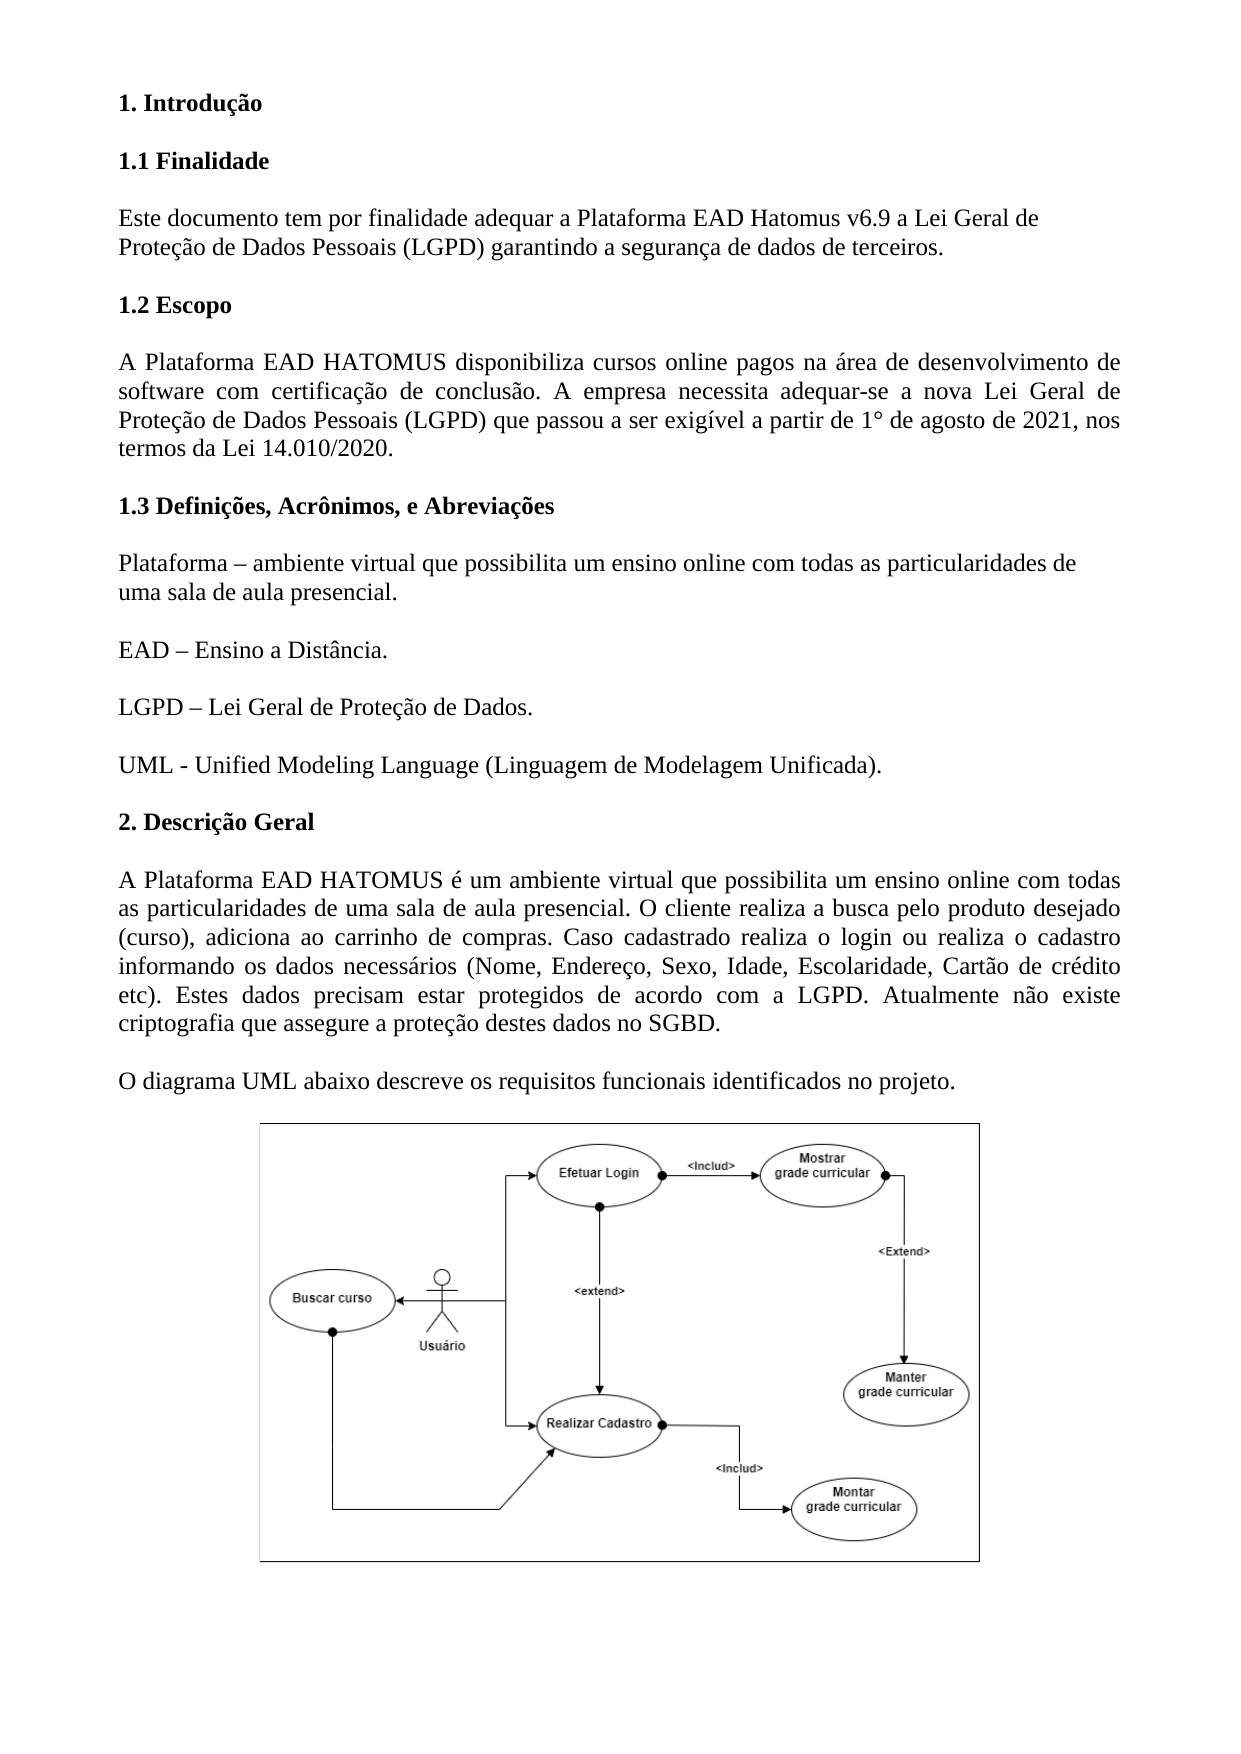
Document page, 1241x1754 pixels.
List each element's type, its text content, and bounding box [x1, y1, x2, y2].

text 2. Descrição Geral [118, 807, 1122, 836]
text UML - Unified Modeling Language (Linguagem de Modelagem Unificada). [118, 750, 1122, 778]
text A Plataforma EAD HATOMUS disponibiliza cursos online pagos na área de desenvolvimento de software com certificação de conclusão. A empresa necessita adequar-se a nova Lei Geral de Proteção de Dados Pessoais (LGPD) que passou a ser exigível a partir de 1° de agosto de 2021, nos termos da Lei 14.010/2020. [118, 347, 1122, 462]
text 1. Introdução [118, 88, 1122, 117]
text LGPD – Lei Geral de Proteção de Dados. [118, 692, 1122, 721]
text 1.1 Finalidade [118, 146, 1122, 175]
text Este documento tem por finalidade adequar a Plataforma EAD Hatomus v6.9 a Lei Geral de Proteção de Dados Pessoais (LGPD) garantindo a segurança de dados de terceiros. [118, 203, 1122, 261]
text Plataforma – ambiente virtual que possibilita um ensino online com todas as particularidades de uma sala de aula presencial. [118, 548, 1122, 606]
text A Plataforma EAD HATOMUS é um ambiente virtual que possibilita um ensino online com todas as particularidades de uma sala de aula presencial. O cliente realiza a busca pelo produto desejado (curso), adiciona ao carrinho de compras. Caso cadastrado realiza o login ou realiza o cadastro informando os dados necessários (Nome, Endereço, Sexo, Idade, Escolaridade, Cartão de crédito etc). Estes dados precisam estar protegidos de acordo com a LGPD. Atualmente não existe criptografia que assegure a proteção destes dados no SGBD. [118, 865, 1122, 1037]
text O diagrama UML abaixo descreve os requisitos funcionais identificados no projeto. [118, 1066, 1122, 1095]
text EAD – Ensino a Distância. [118, 635, 1122, 663]
text 1.2 Escopo [118, 290, 1122, 318]
picture [259, 1123, 981, 1583]
text 1.3 Definições, Acrônimos, e Abreviações [118, 491, 1122, 520]
